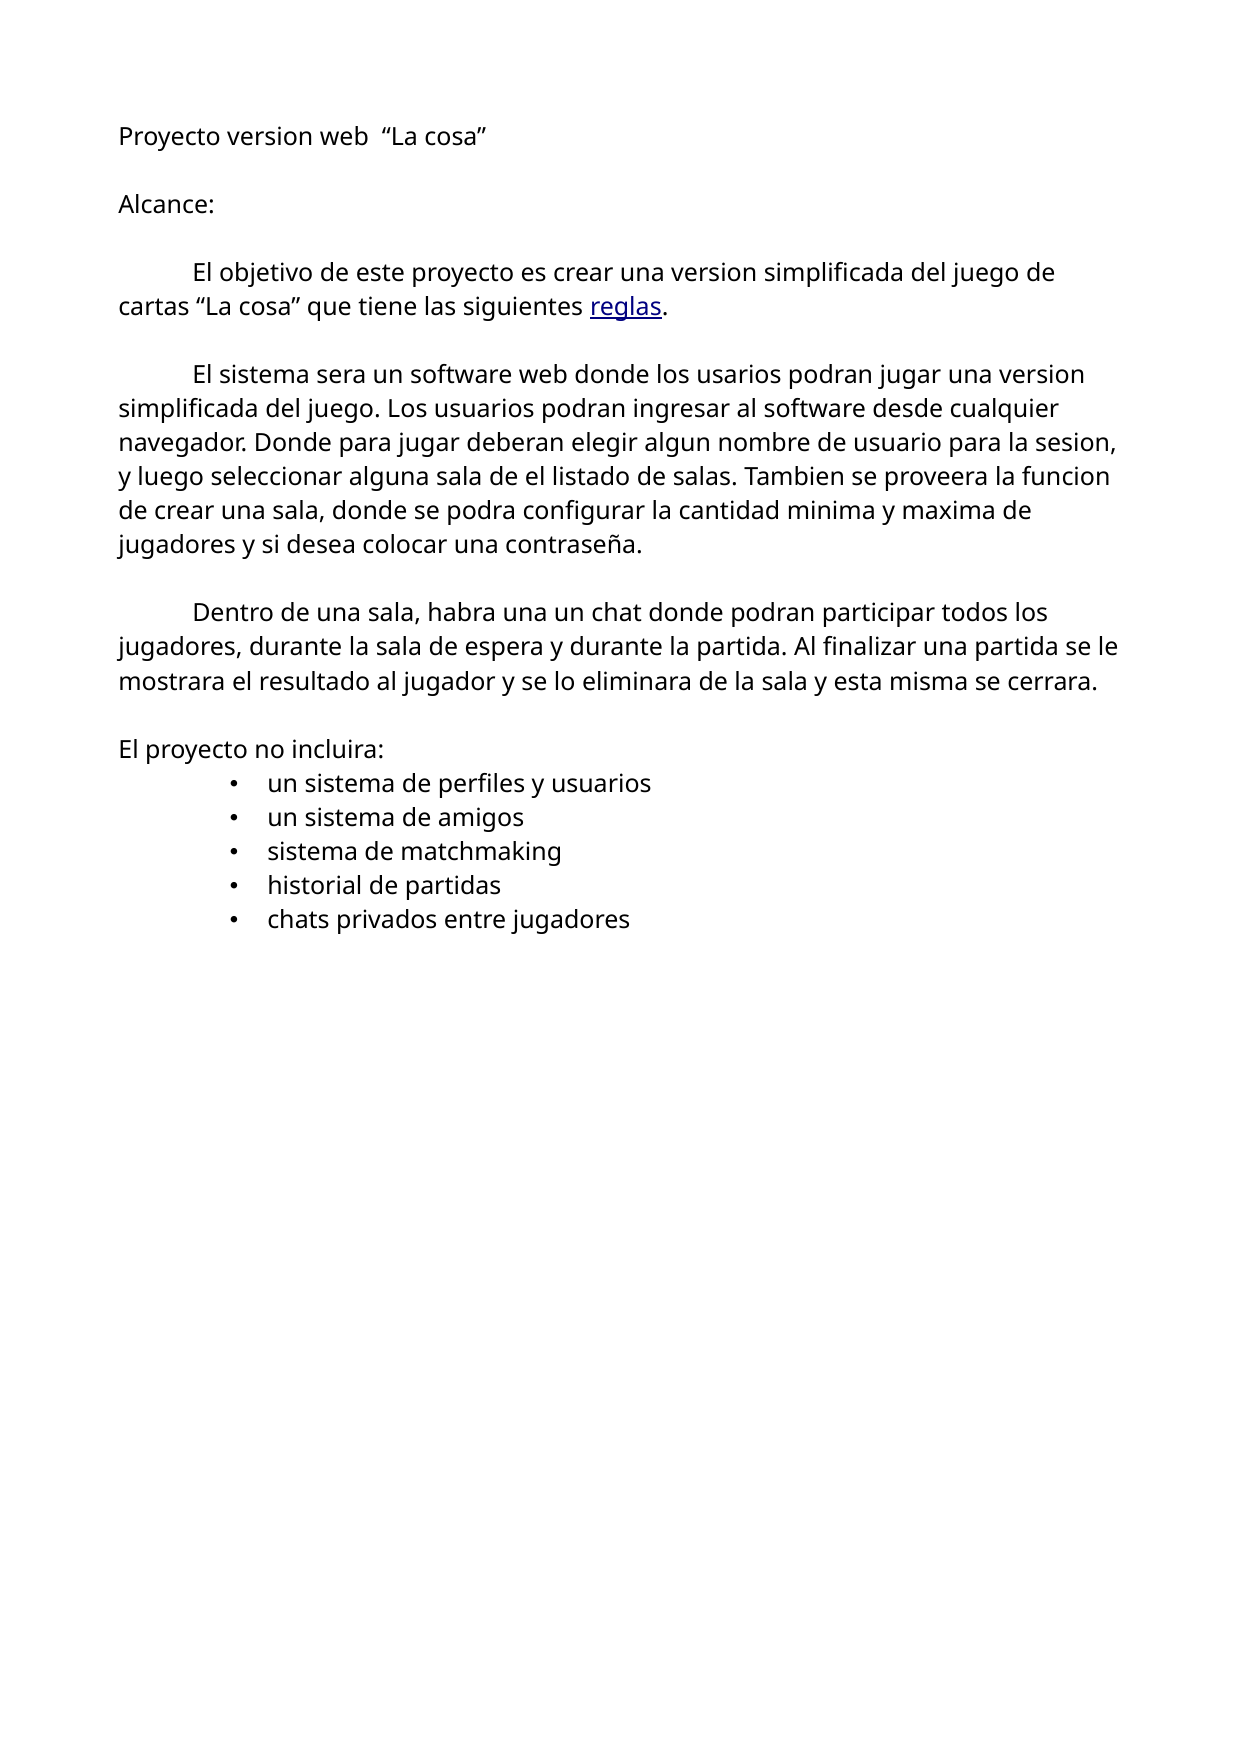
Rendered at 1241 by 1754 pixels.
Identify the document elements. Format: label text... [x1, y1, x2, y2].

list un sistema de perfiles y usuarios [229, 765, 1122, 799]
text El proyecto no incluira: [118, 731, 1122, 765]
list un sistema de amigos [229, 799, 1122, 833]
list sistema de matchmaking [229, 833, 1122, 867]
text El objetivo de este proyecto es crear una version simplificada del juego de cartas “La cosa” que tiene las siguientes reglas. [118, 254, 1122, 322]
list chats privados entre jugadores [229, 902, 1122, 936]
list historial de partidas [229, 867, 1122, 902]
text Dentro de una sala, habra una un chat donde podran participar todos los jugadores, durante la sala de espera y durante la partida. Al finalizar una partida se le mostrara el resultado al jugador y se lo eliminara de la sala y esta misma se cerrara. [118, 595, 1122, 697]
text Proyecto version web “La cosa” [118, 118, 1122, 152]
text Alcance: [118, 186, 1122, 220]
text El sistema sera un software web donde los usarios podran jugar una version simplificada del juego. Los usuarios podran ingresar al software desde cualquier navegador. Donde para jugar deberan elegir algun nombre de usuario para la sesion, y luego seleccionar alguna sala de el listado de salas. Tambien se proveera la funcion de crear una sala, donde se podra configurar la cantidad minima y maxima de jugadores y si desea colocar una contraseña. [118, 357, 1122, 561]
